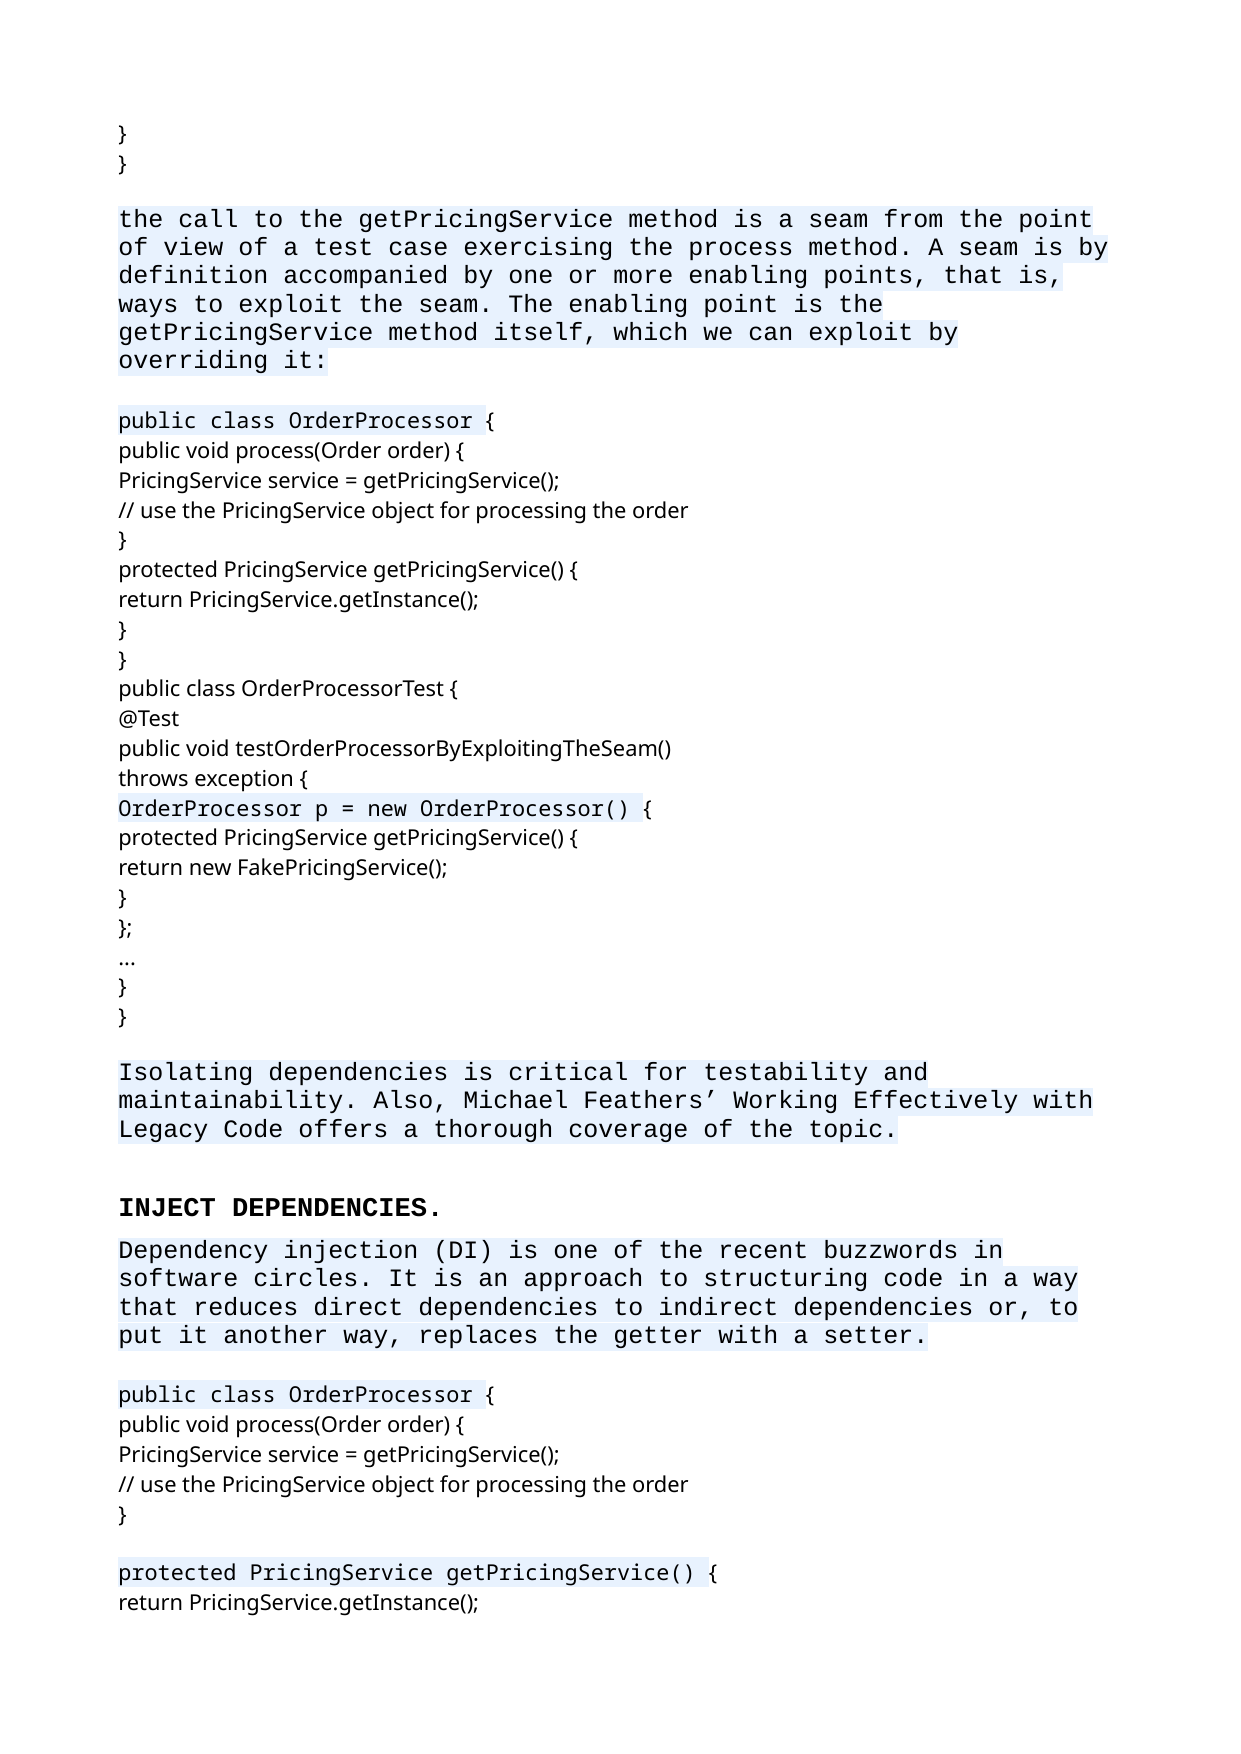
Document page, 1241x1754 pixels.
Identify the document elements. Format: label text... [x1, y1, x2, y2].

text ... [118, 941, 1122, 971]
text public void process(Order order) { [118, 1409, 1122, 1439]
text PricingService service = getPricingService(); [118, 465, 1122, 494]
text protected PricingService getPricingService() { [118, 554, 1122, 584]
text protected PricingService getPricingService() { [118, 1557, 1122, 1587]
text the call to the getPricingService method is a seam from the point of view of a test case exercising the process method. A seam is by definition accompanied by one or more enabling points, that is, ways to exploit the seam. The enabling point is the getPricingService method itself, which we can exploit by overriding it: [118, 206, 1122, 376]
text protected PricingService getPricingService() { [118, 822, 1122, 852]
text public class OrderProcessor { [118, 1379, 1122, 1409]
text OrderProcessor p = new OrderProcessor() { [118, 792, 1122, 822]
text @Test [118, 703, 1122, 733]
text }; [118, 912, 1122, 941]
text } [118, 882, 1122, 912]
text public class OrderProcessorTest { [118, 673, 1122, 703]
text } [118, 1001, 1122, 1031]
text Isolating dependencies is critical for testability and maintainability. Also, Michael Feathers’ Working Effectively with Legacy Code offers a thorough coverage of the topic. [118, 1059, 1122, 1144]
text return PricingService.getInstance(); [118, 584, 1122, 614]
text return PricingService.getInstance(); [118, 1587, 1122, 1617]
text } [118, 1499, 1122, 1528]
text return new FakePricingService(); [118, 852, 1122, 882]
text throws exception { [118, 763, 1122, 792]
text } [118, 148, 1122, 178]
text public class OrderProcessor { [118, 405, 1122, 435]
text } [118, 524, 1122, 554]
text PricingService service = getPricingService(); [118, 1439, 1122, 1469]
text } [118, 971, 1122, 1001]
text Dependency injection (DI) is one of the recent buzzwords in software circles. It is an approach to structuring code in a way that reduces direct dependencies to indirect dependencies or, to put it another way, replaces the getter with a setter. [118, 1237, 1122, 1351]
text public void testOrderProcessorByExploitingTheSeam() [118, 733, 1122, 763]
text public void process(Order order) { [118, 435, 1122, 465]
text } [118, 643, 1122, 673]
text } [118, 614, 1122, 643]
text // use the PricingService object for processing the order [118, 494, 1122, 524]
text // use the PricingService object for processing the order [118, 1469, 1122, 1499]
text } [118, 118, 1122, 148]
subtitle INJECT DEPENDENCIES. [118, 1194, 1122, 1225]
